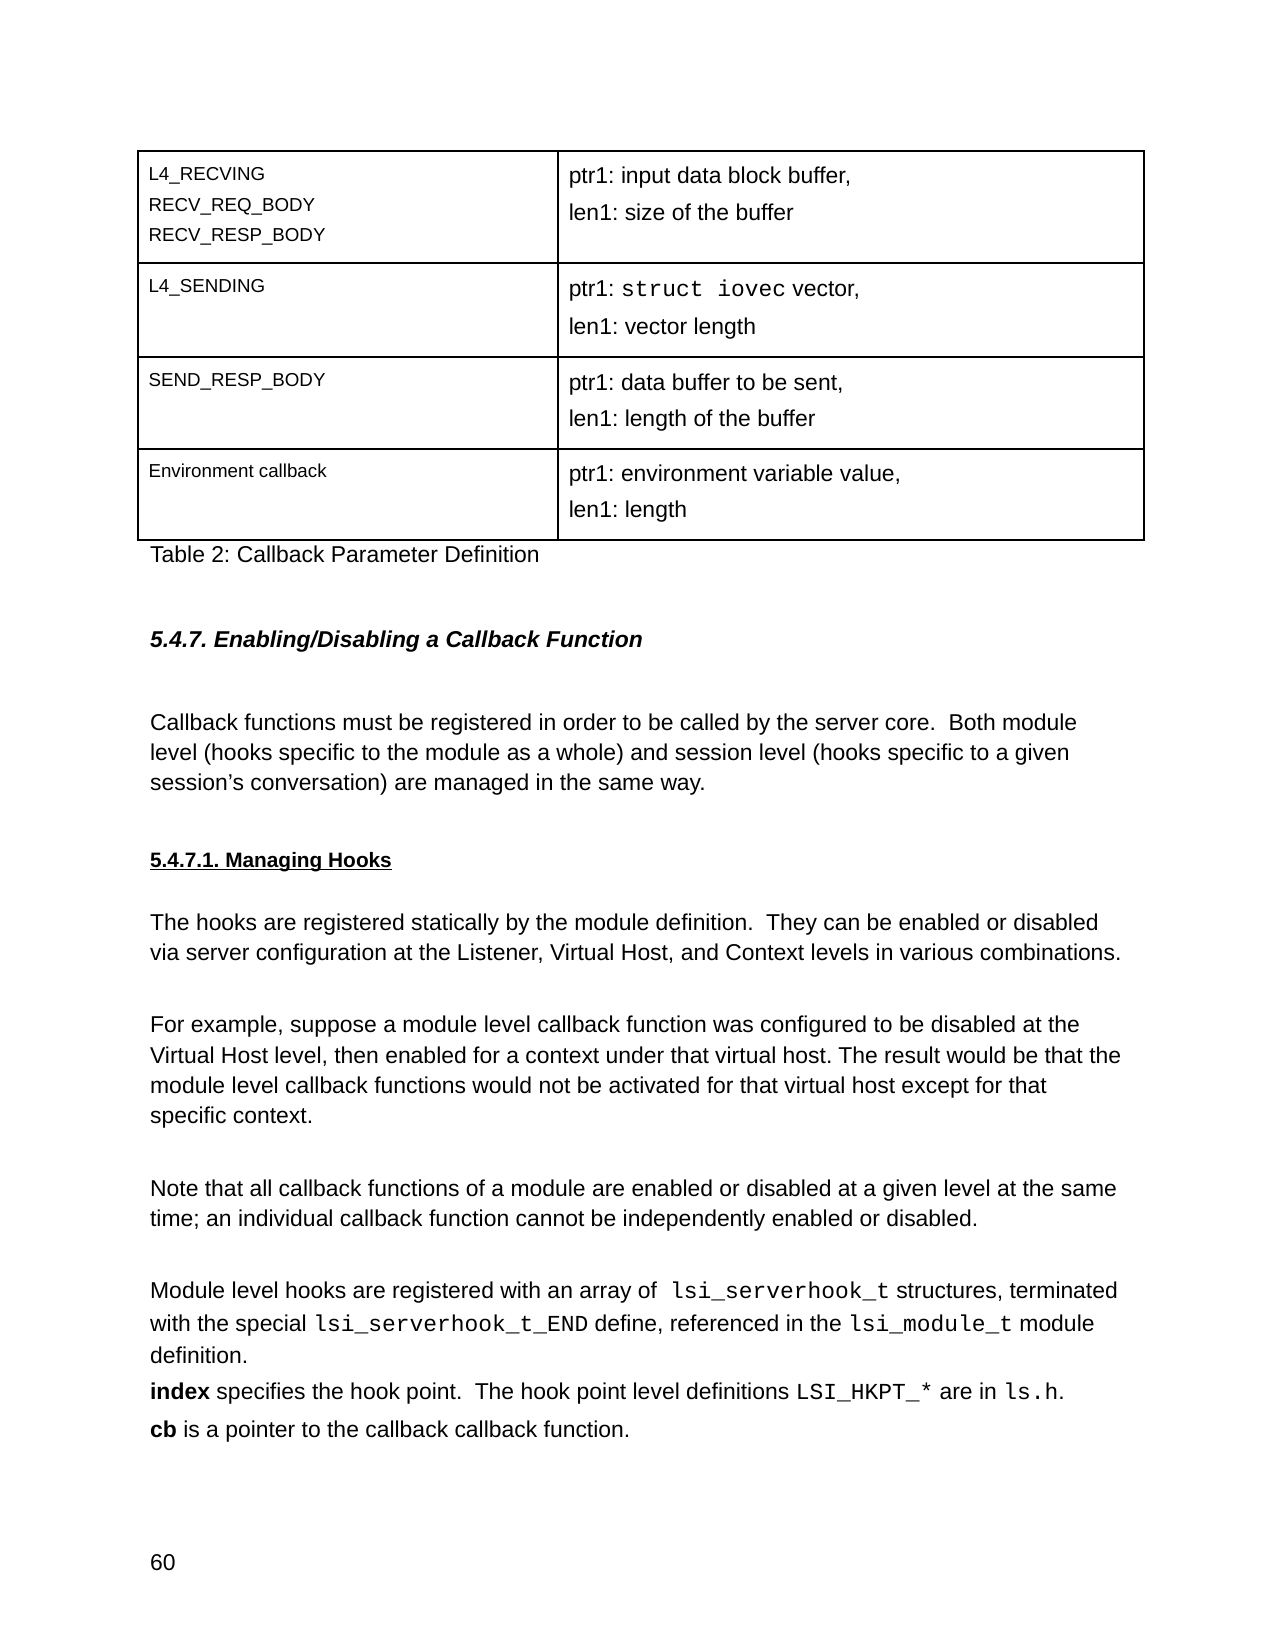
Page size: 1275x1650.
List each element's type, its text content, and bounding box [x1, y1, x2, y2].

table_cell ptr1: data buffer to be sent, len1: length of the buffer [559, 358, 1143, 448]
table_cell ptr1: struct iovec vector, len1: vector length [559, 264, 1143, 356]
text index specifies the hook point. The hook point level definitions LSI_HKPT_* are in ls.h. [150, 1378, 1125, 1406]
table_cell SEND_RESP_BODY [139, 358, 557, 448]
text Table 2: Callback Parameter Definition [150, 541, 1125, 568]
table_cell L4_RECVING RECV_REQ_BODY RECV_RESP_BODY [139, 152, 557, 262]
text For example, suppose a module level callback function was configured to be disabled at the Virtual Host level, then enabled for a context under that virtual host. The result would be that the module level callback functions would not be activated for that virtual host except for that specific context. [150, 1011, 1125, 1128]
table_cell ptr1: input data block buffer, len1: size of the buffer [559, 152, 1143, 262]
text Note that all callback functions of a module are enabled or disabled at a given level at the same time; an individual callback function cannot be independently enabled or disabled. [150, 1174, 1125, 1231]
text Module level hooks are registered with an array of lsi_serverhook_t structures, terminated with the special lsi_serverhook_t_END define, referenced in the lsi_module_t module definition. [150, 1277, 1125, 1368]
table_cell L4_SENDING [139, 264, 557, 356]
text cb is a pointer to the callback callback function. [150, 1416, 1125, 1443]
subtitle 5.4.7.1. Managing Hooks [150, 848, 1125, 872]
table_cell Environment callback [139, 450, 557, 539]
subtitle 5.4.7. Enabling/Disabling a Callback Function [150, 626, 1125, 653]
text Callback functions must be registered in order to be called by the server core. Both module level (hooks specific to the module as a whole) and session level (hooks specific to a given session’s conversation) are managed in the same way. [150, 708, 1125, 795]
table_cell ptr1: environment variable value, len1: length [559, 450, 1143, 539]
text The hooks are registered statically by the module definition. They can be enabled or disabled via server configuration at the Listener, Virtual Host, and Context levels in various combinations. [150, 909, 1125, 965]
